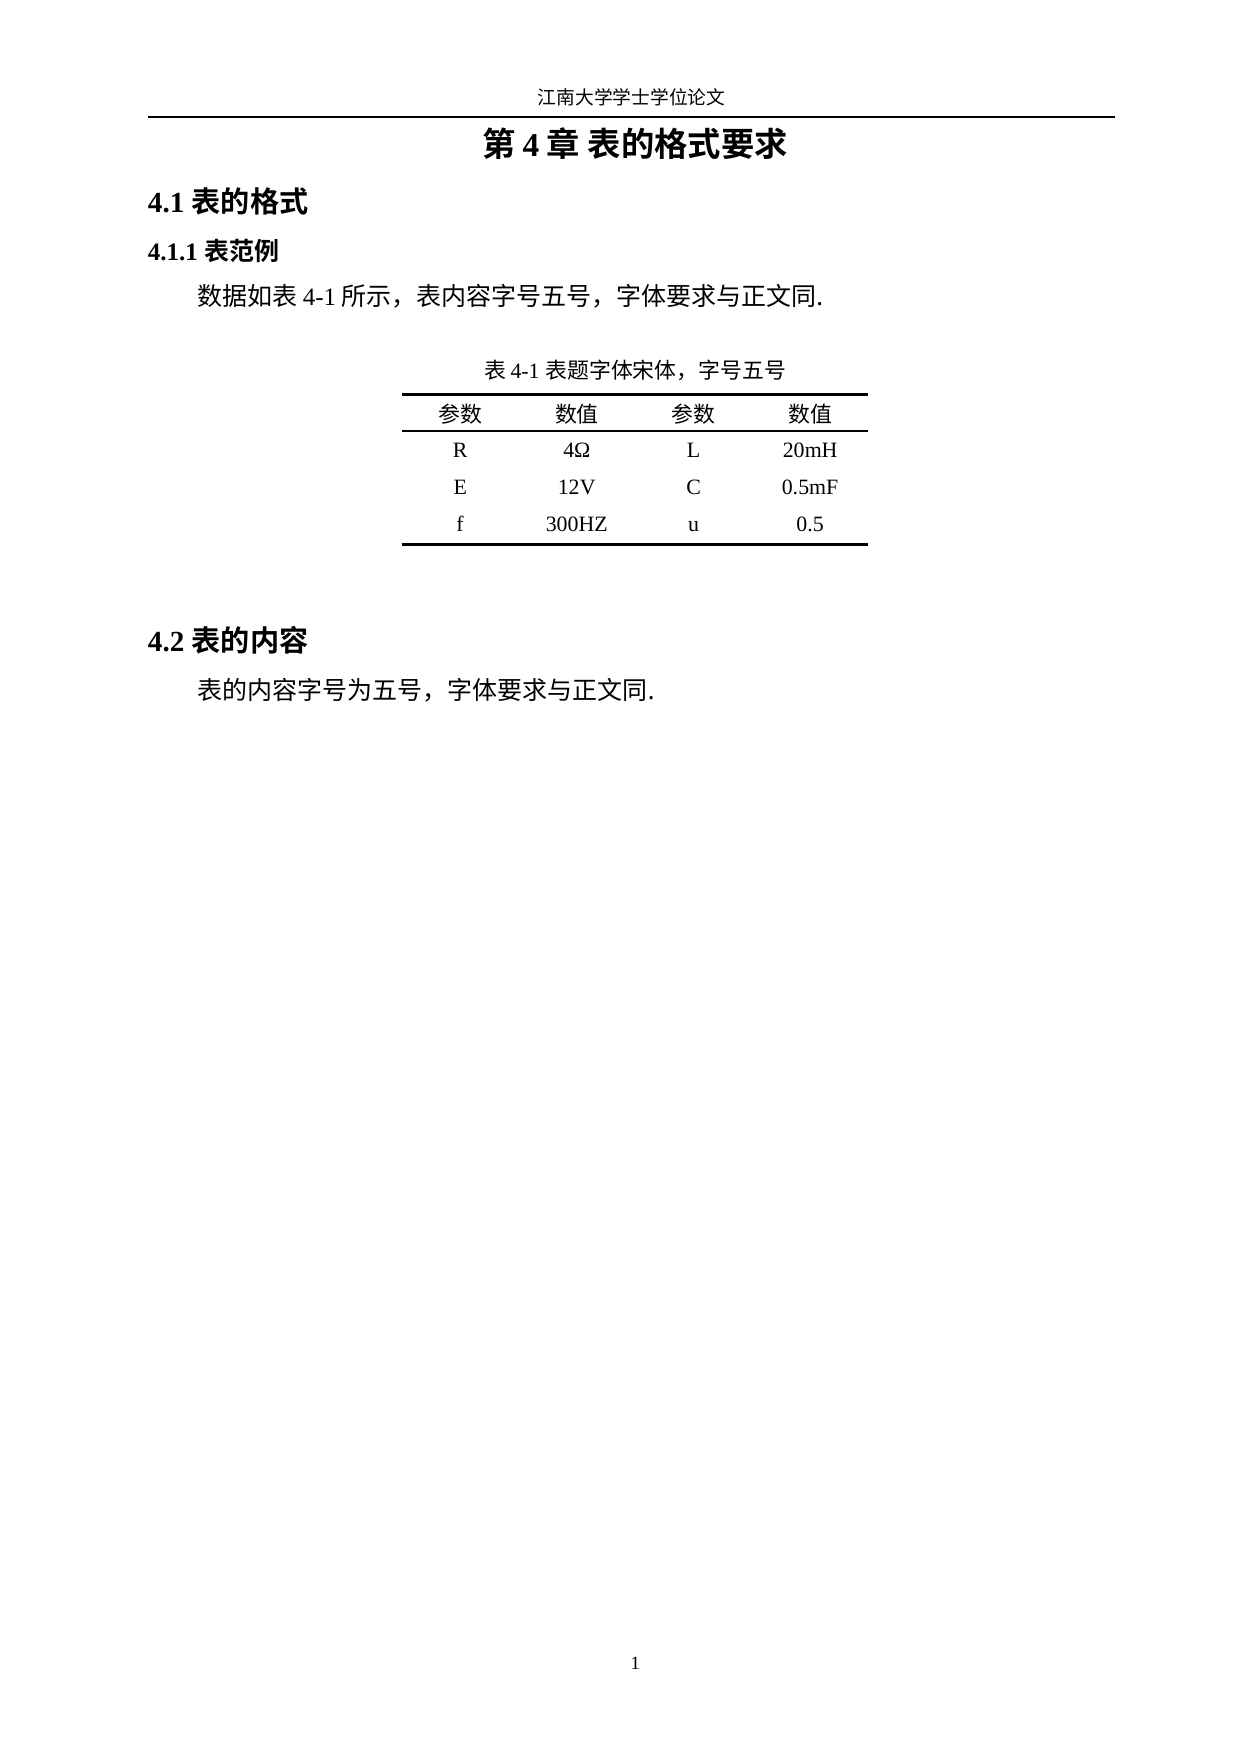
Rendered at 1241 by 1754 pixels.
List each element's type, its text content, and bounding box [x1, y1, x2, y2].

table_cell u [635, 505, 752, 543]
table_cell 20mH [752, 432, 868, 468]
text 表的内容字号为五号，字体要求与正文同. [148, 671, 1122, 707]
table_cell 300HZ [518, 505, 635, 543]
table_cell 12V [518, 468, 635, 505]
table_cell C [635, 468, 752, 505]
text 数据如表4-1所示，表内容字号五号，字体要求与正文同. [148, 276, 1122, 313]
table_header 参数 [402, 396, 518, 430]
table_header 数值 [518, 396, 635, 430]
text 4.1 表的格式 [148, 178, 1122, 221]
text 4.1.1 表范例 [148, 231, 1122, 267]
table_cell E [402, 468, 518, 505]
table_header 参数 [635, 396, 752, 430]
text 表4-1 表题字体宋体，字号五号 [148, 353, 1122, 385]
text 4.2 表的内容 [148, 618, 1122, 660]
table_cell R [402, 432, 518, 468]
table_cell 4Ω [518, 432, 635, 468]
table_cell f [402, 505, 518, 543]
table_cell 0.5mF [752, 468, 868, 505]
text 第4章 表的格式要求 [148, 118, 1122, 166]
table_cell 0.5 [752, 505, 868, 543]
table_header 数值 [752, 396, 868, 430]
table_cell L [635, 432, 752, 468]
